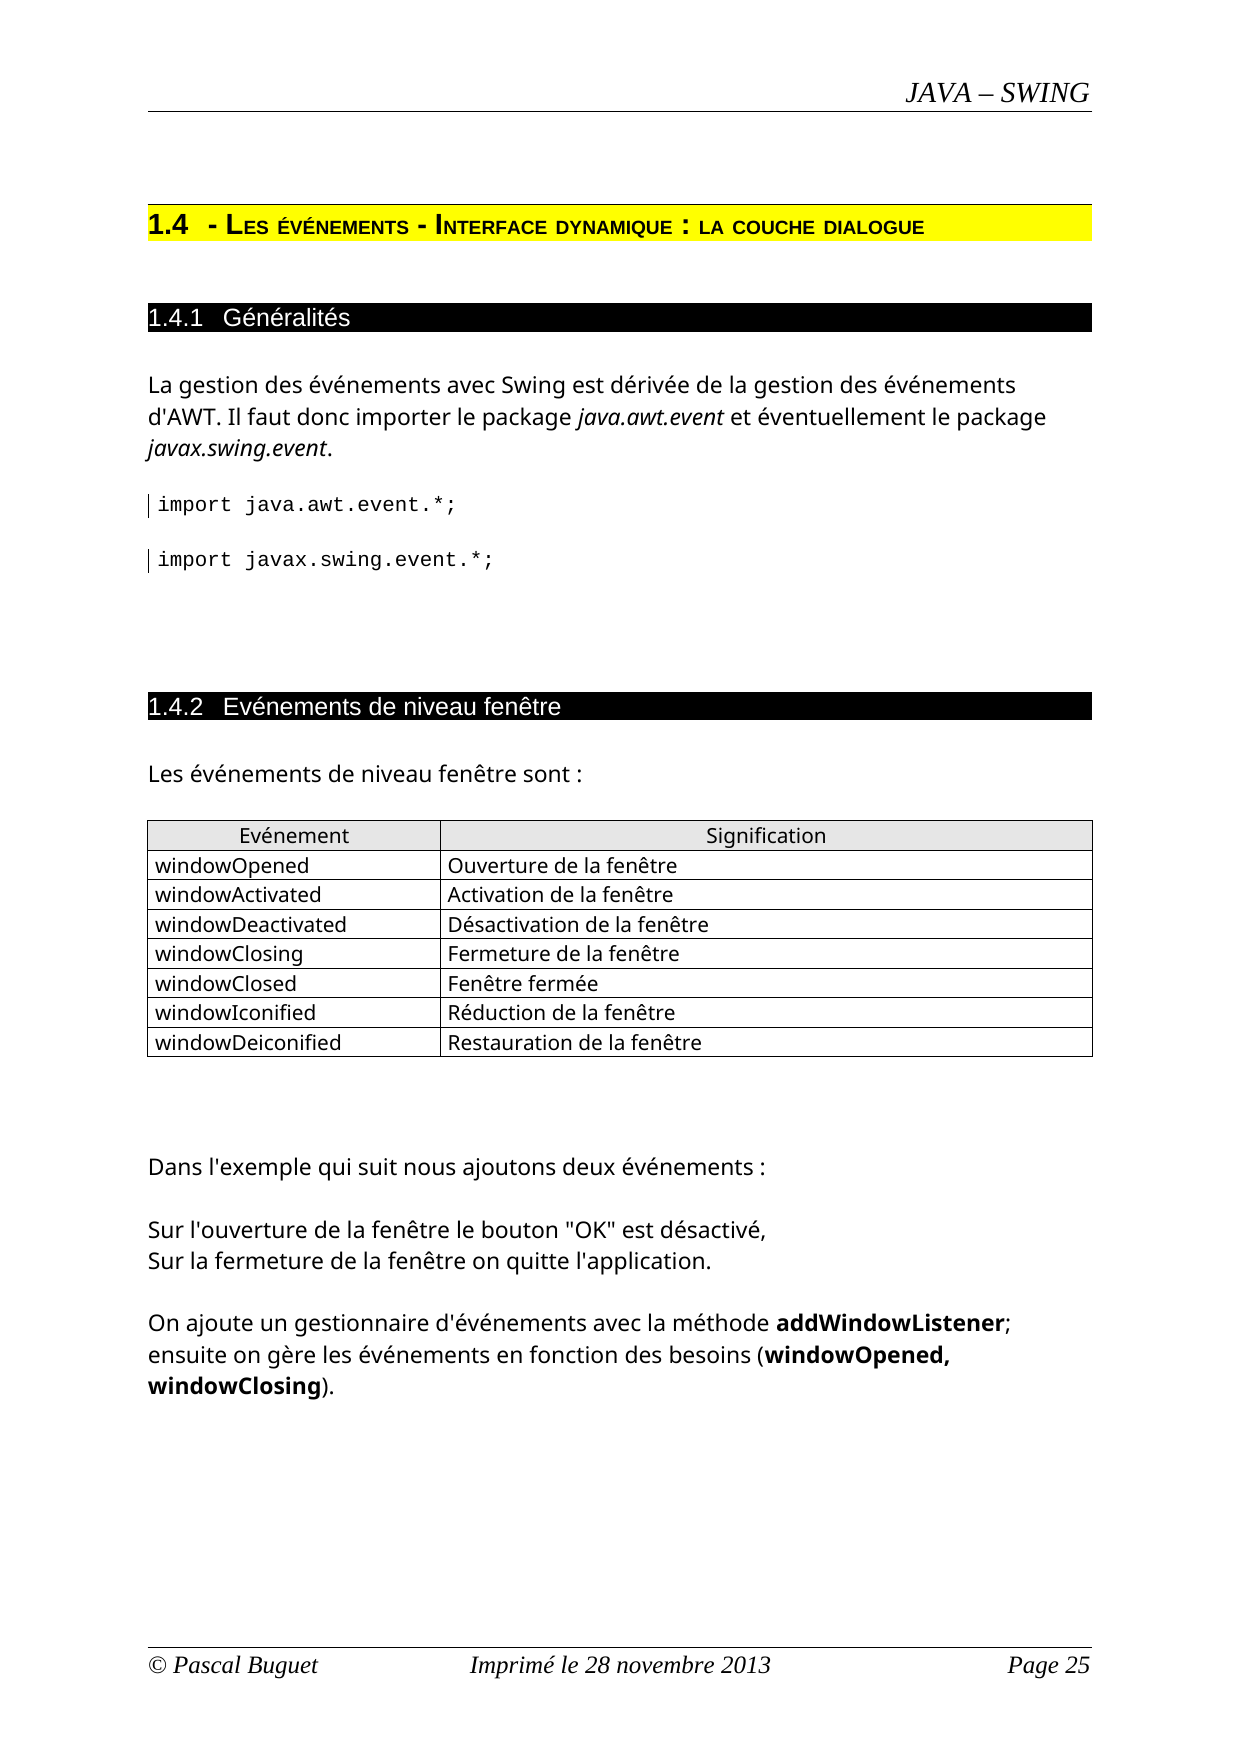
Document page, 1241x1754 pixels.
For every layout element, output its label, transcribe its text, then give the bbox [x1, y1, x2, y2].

table_cell Fermeture de la fenêtre [441, 939, 1092, 968]
table_cell Restauration de la fenêtre [441, 1028, 1092, 1056]
text Sur l'ouverture de la fenêtre le bouton "OK" est désactivé, [148, 1213, 1092, 1245]
text Les événements de niveau fenêtre sont : [148, 758, 1092, 789]
table_cell Réduction de la fenêtre [441, 998, 1092, 1027]
table_cell Activation de la fenêtre [441, 880, 1092, 909]
table_cell windowIconified [148, 998, 440, 1027]
table_cell windowClosing [148, 939, 440, 968]
subtitle Généralités [148, 303, 1092, 332]
subtitle Evénements de niveau fenêtre [148, 692, 1092, 720]
text import javax.swing.event.*; [149, 549, 1092, 573]
table_cell windowDeiconified [148, 1028, 440, 1056]
text Dans l'exemple qui suit nous ajoutons deux événements : [148, 1151, 1092, 1182]
table_cell Ouverture de la fenêtre [441, 851, 1092, 879]
subtitle - Les événements - Interface dynamique : la couche dialogue [148, 205, 1092, 241]
table_cell windowOpened [148, 851, 440, 879]
table_cell windowDeactivated [148, 910, 440, 938]
table_header Evénement [148, 821, 440, 850]
text Sur la fermeture de la fenêtre on quitte l'application. [148, 1245, 1092, 1276]
table_cell Désactivation de la fenêtre [441, 910, 1092, 938]
table_header Signification [441, 821, 1092, 850]
table_cell windowActivated [148, 880, 440, 909]
text import java.awt.event.*; [149, 494, 1092, 518]
text La gestion des événements avec Swing est dérivée de la gestion des événements d'AWT. Il faut donc importer le package java.awt.event et éventuellement le package javax.swing.event. [148, 369, 1092, 463]
table_cell Fenêtre fermée [441, 969, 1092, 997]
text On ajoute un gestionnaire d'événements avec la méthode addWindowListener; ensuite on gère les événements en fonction des besoins (windowOpened, windowClosing). [148, 1307, 1092, 1401]
table_cell windowClosed [148, 969, 440, 997]
